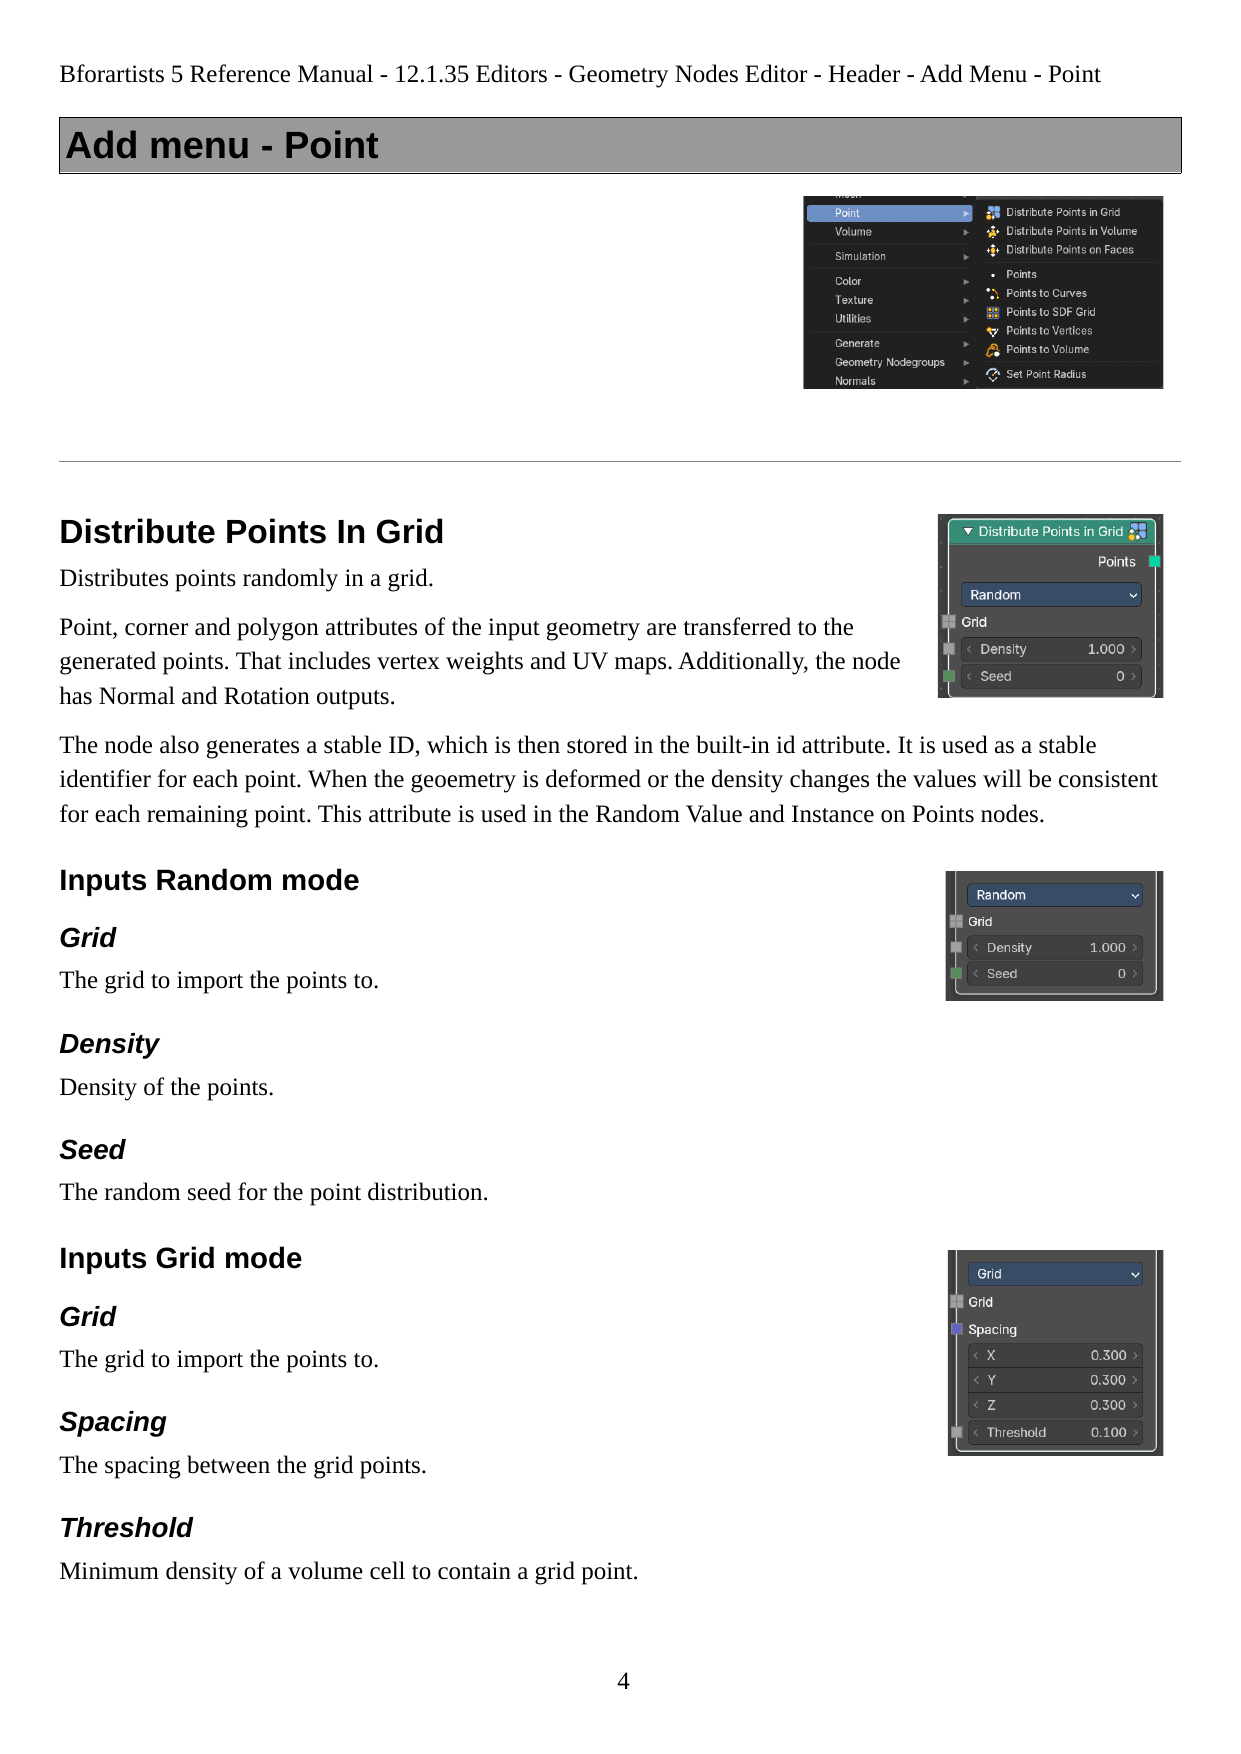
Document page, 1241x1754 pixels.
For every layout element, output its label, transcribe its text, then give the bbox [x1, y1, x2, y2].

picture [937, 514, 1164, 698]
text The random seed for the point distribution. [59, 1177, 1181, 1206]
subtitle Grid [59, 1300, 947, 1332]
subtitle Spacing [59, 1406, 947, 1438]
text Density of the points. [59, 1072, 1181, 1100]
text Minimum density of a volume cell to contain a grid point. [59, 1556, 1181, 1585]
picture [945, 871, 1164, 1001]
text The spacing between the grid points. [59, 1450, 1181, 1479]
subtitle [1164, 1300, 1181, 1332]
subtitle Inputs Grid mode [59, 1241, 1181, 1275]
subtitle Density [59, 1027, 1181, 1059]
subtitle [1164, 921, 1181, 953]
subtitle Distribute Points In Grid [59, 512, 1181, 550]
subtitle [1164, 1406, 1181, 1438]
subtitle Seed [59, 1133, 1181, 1165]
picture [803, 196, 1164, 389]
subtitle Inputs Random mode [59, 862, 1181, 896]
subtitle Threshold [59, 1512, 1181, 1544]
text The grid to import the points to. [59, 1344, 947, 1373]
table_header Add menu - Point [60, 118, 1181, 172]
text Point, corner and polygon attributes of the input geometry are transferred to the generated points. That includes vertex weights and UV maps. Additionally, the node has Normal and Rotation outputs. [59, 612, 1181, 709]
picture [947, 1250, 1164, 1456]
text The node also generates a stable ID, which is then stored in the built-in id attribute. It is used as a stable identifier for each point. When the geoemetry is deformed or the density changes the values will be consistent for each remaining point. This attribute is used in the Random Value and Instance on Points nodes. [59, 730, 1181, 828]
text The grid to import the points to. [59, 966, 945, 994]
text Distributes points randomly in a grid. [59, 563, 937, 592]
subtitle Grid [59, 921, 945, 953]
